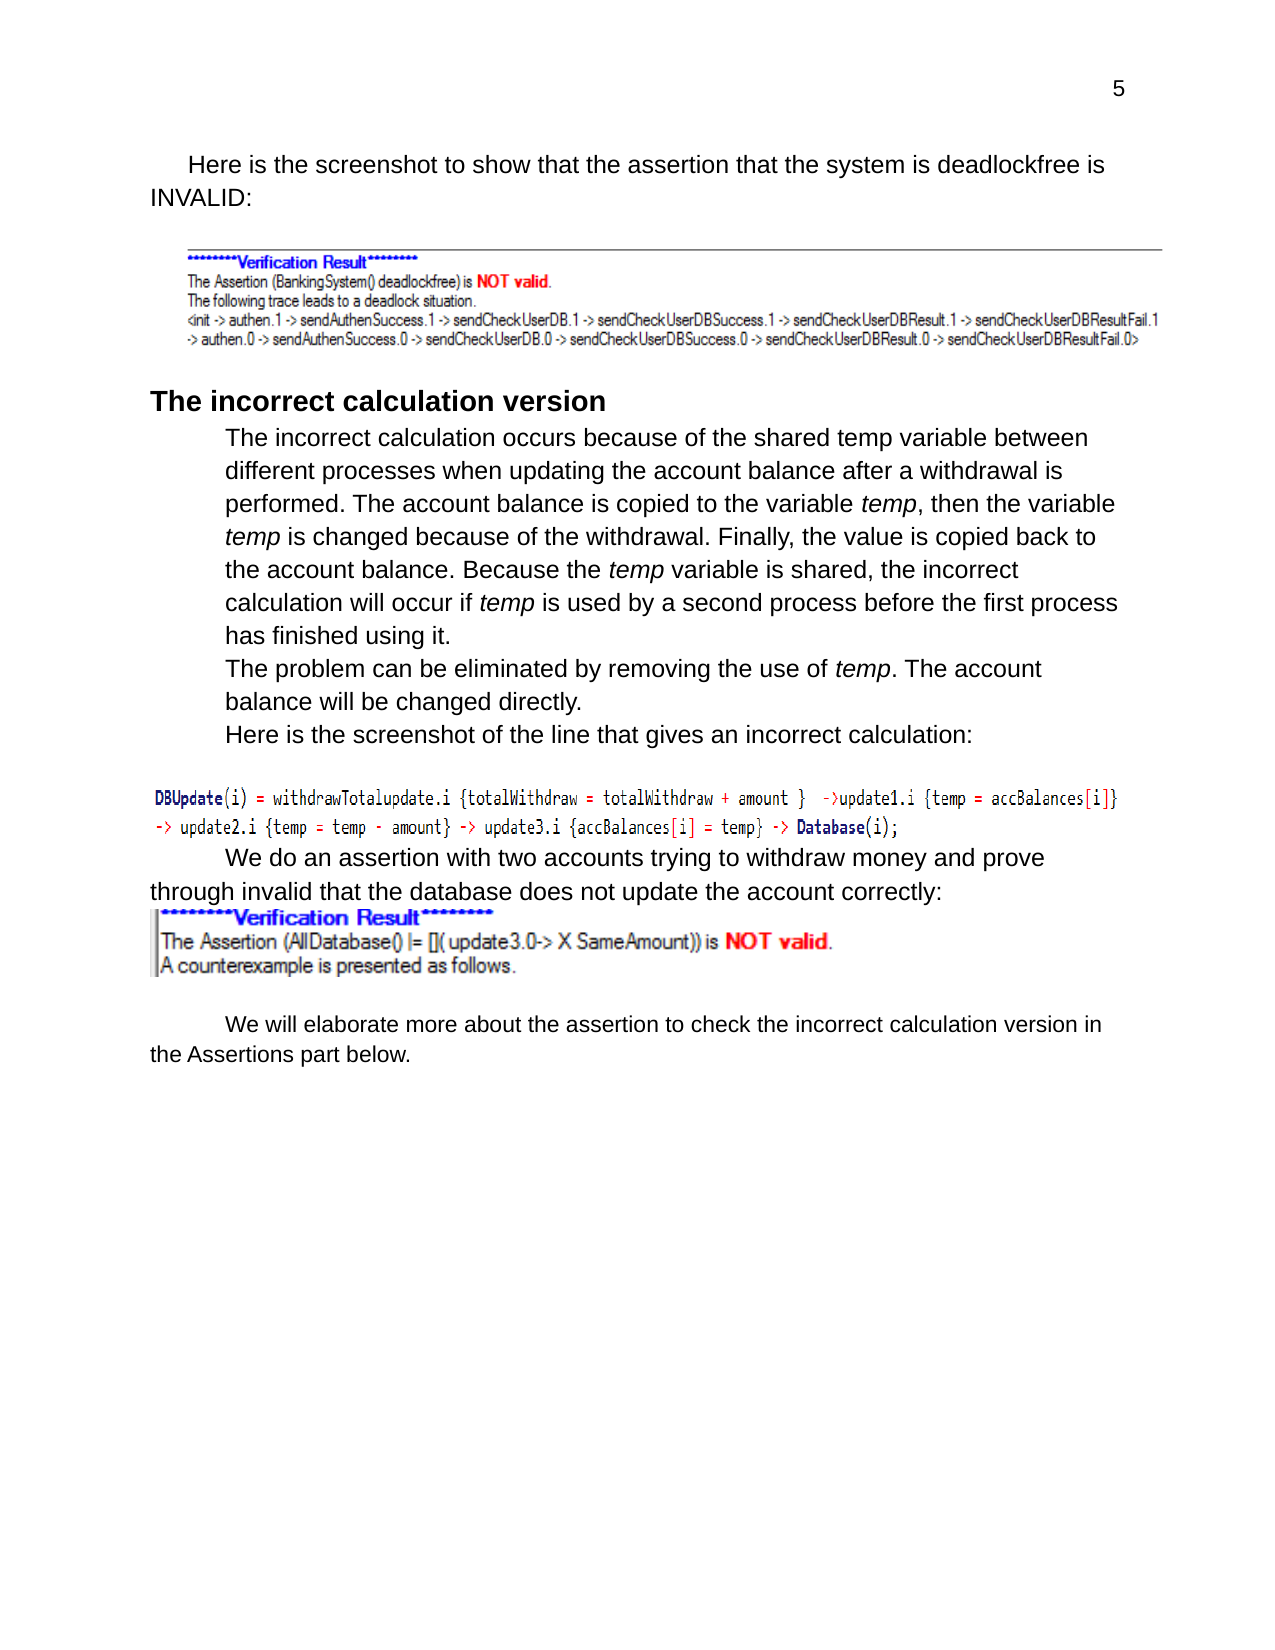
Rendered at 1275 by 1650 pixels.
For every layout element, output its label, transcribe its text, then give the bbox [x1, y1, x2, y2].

text We do an assertion with two accounts trying to withdraw money and prove through invalid that the database does not update the account correctly: [150, 843, 1125, 905]
text We will elaborate more about the assertion to check the incorrect calculation version in the Assertions part below. [150, 1011, 1125, 1067]
picture [150, 786, 1125, 840]
text The incorrect calculation occurs because of the shared temp variable between different processes when updating the account balance after a withdrawal is performed. The account balance is copied to the variable temp, then the variable temp is changed because of the withdrawal. Finally, the value is copied back to the account balance. Because the temp variable is shared, the incorrect calculation will occur if temp is used by a second process before the first process has finished using it. [225, 423, 1125, 649]
text Here is the screenshot to show that the assertion that the system is deadlockfree is INVALID: [150, 150, 1125, 212]
subtitle The incorrect calculation version [150, 384, 1125, 418]
text The problem can be eliminated by removing the use of temp. The account balance will be changed directly. [225, 654, 1125, 716]
text Here is the screenshot of the line that gives an incorrect calculation: [225, 720, 1125, 749]
picture [150, 909, 849, 977]
picture [187, 249, 1163, 360]
